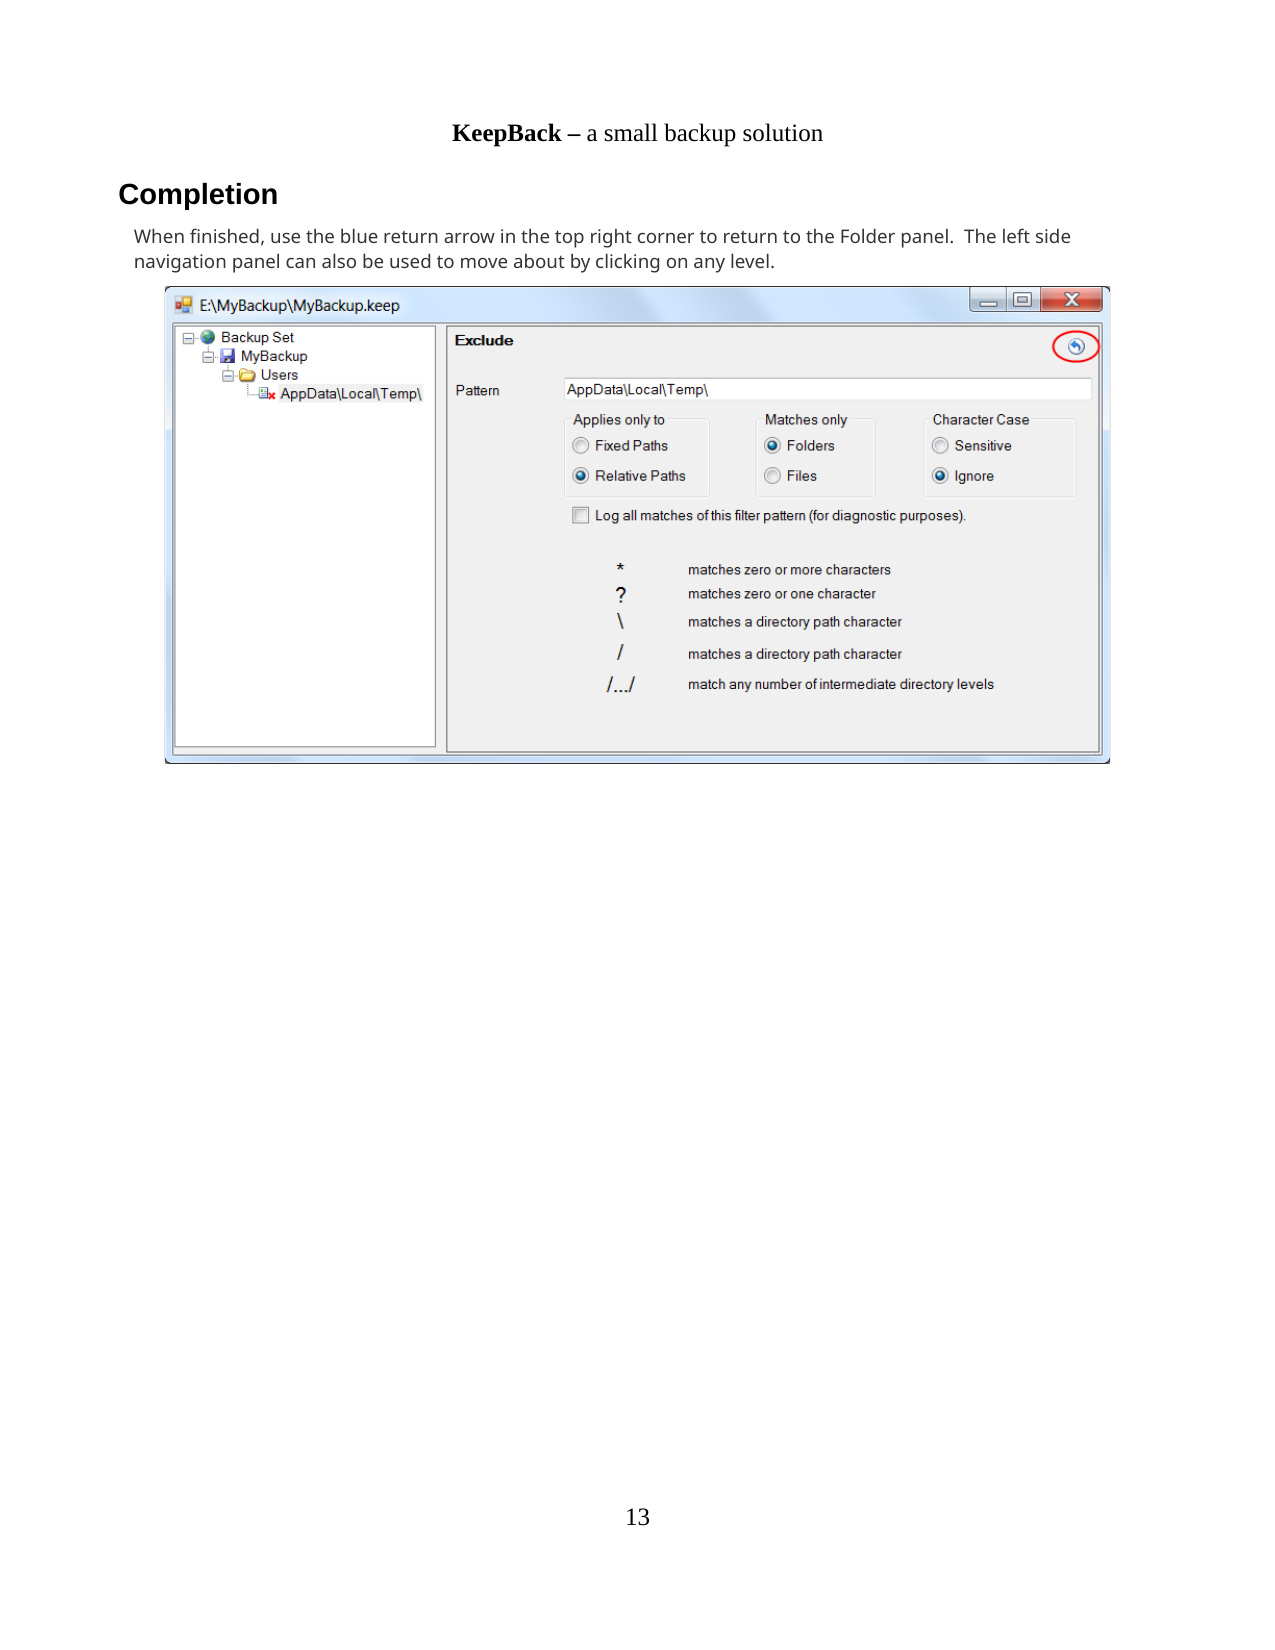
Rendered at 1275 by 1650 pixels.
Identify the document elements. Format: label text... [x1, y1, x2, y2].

text When finished, use the blue return arrow in the top right corner to return to the Folder panel. The left side navigation panel can also be used to move about by clicking on any level. [134, 223, 1157, 274]
subtitle Completion [118, 177, 1157, 211]
picture [164, 286, 1111, 764]
